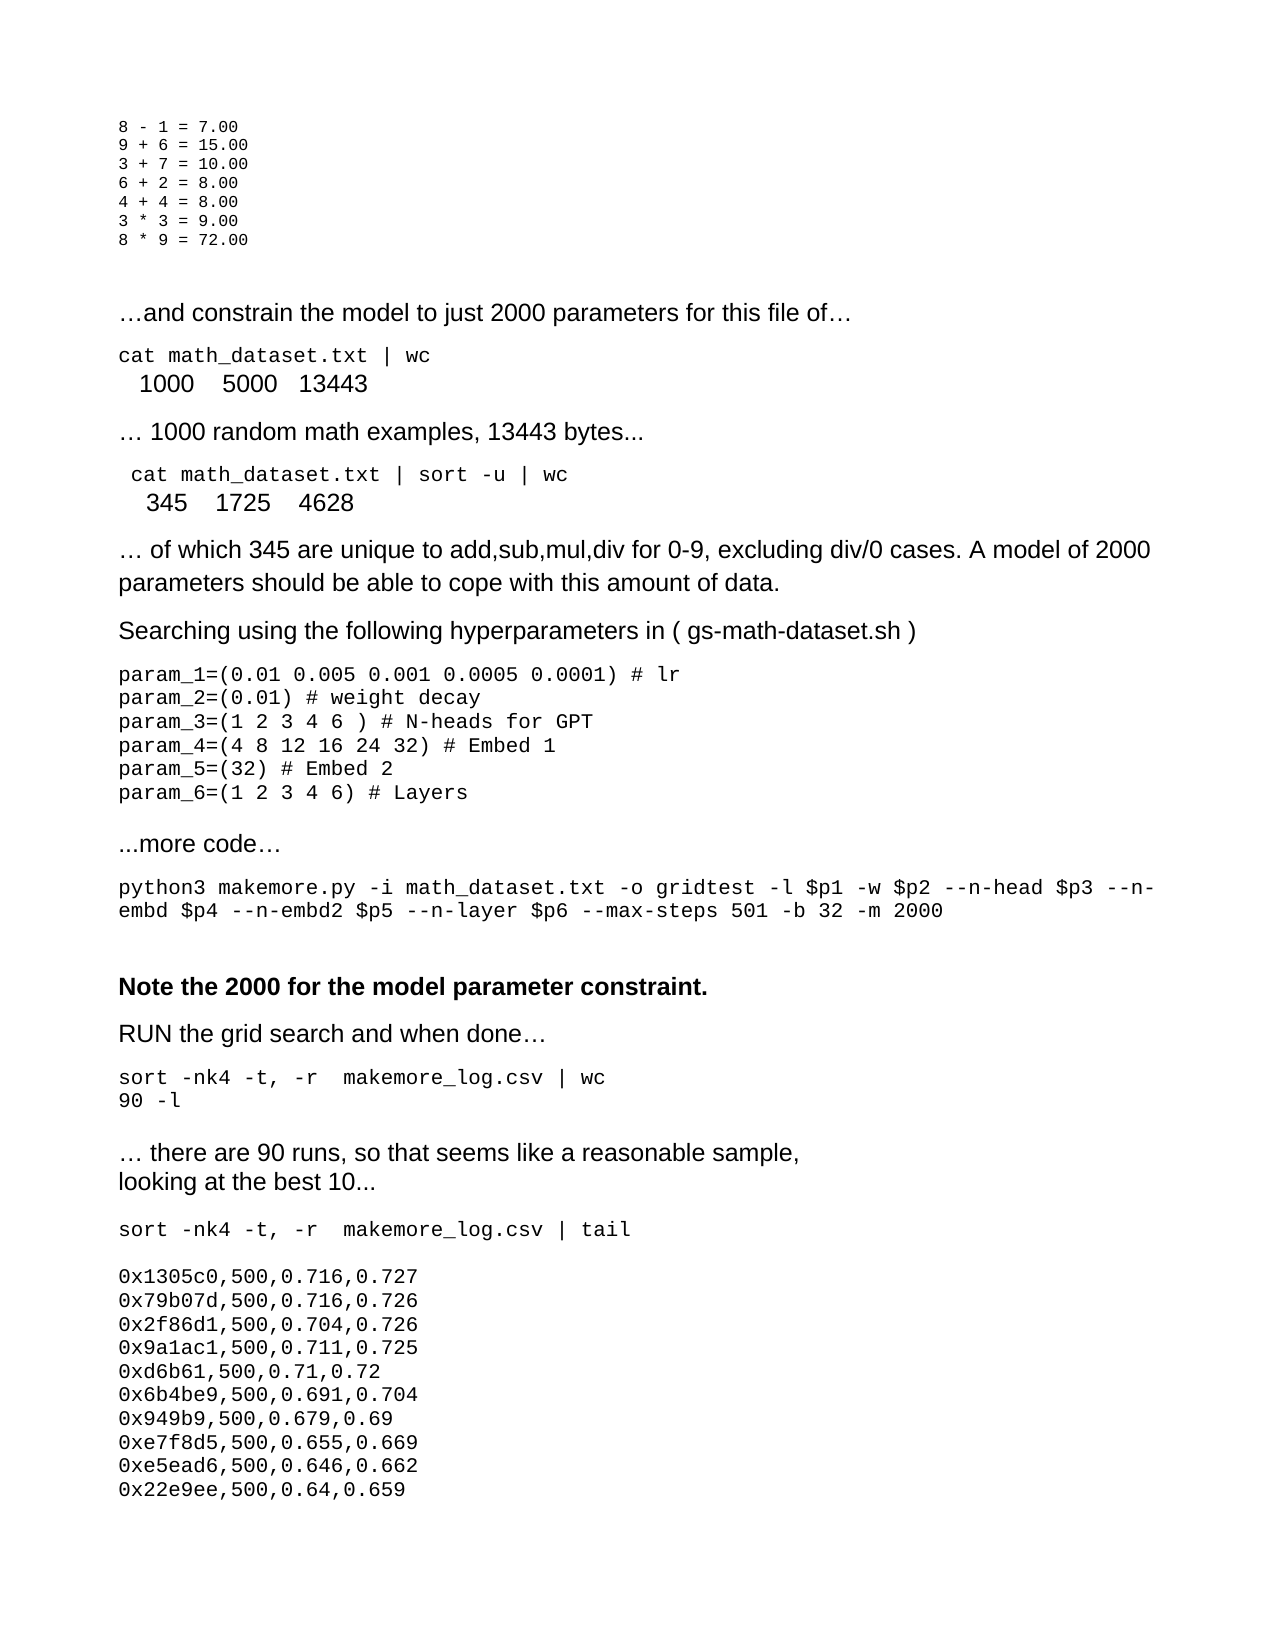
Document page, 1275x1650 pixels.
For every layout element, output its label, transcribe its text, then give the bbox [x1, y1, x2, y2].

text 1000 5000 13443 [118, 369, 1157, 398]
text RUN the grid search and when done… [118, 1019, 1157, 1048]
text sort -nk4 -t, -r makemore_log.csv | wc [118, 1067, 1157, 1091]
text 0x22e9ee,500,0.64,0.659 [118, 1479, 1157, 1503]
text cat math_dataset.txt | sort -u | wc [118, 464, 1157, 488]
text 4 + 4 = 8.00 [118, 193, 1157, 212]
text cat math_dataset.txt | wc [118, 345, 1157, 369]
text 3 * 3 = 9.00 [118, 212, 1157, 231]
text param_3=(1 2 3 4 6 ) # N-heads for GPT [118, 711, 1157, 734]
text sort -nk4 -t, -r makemore_log.csv | tail [118, 1219, 1157, 1243]
text 0x1305c0,500,0.716,0.727 [118, 1266, 1157, 1290]
text …and constrain the model to just 2000 parameters for this file of… [118, 298, 1157, 326]
text 9 + 6 = 15.00 [118, 137, 1157, 156]
text 0xd6b61,500,0.71,0.72 [118, 1361, 1157, 1384]
text ...more code… [118, 829, 1157, 858]
text 90 -l [118, 1091, 1157, 1114]
text 0x6b4be9,500,0.691,0.704 [118, 1384, 1157, 1408]
text … 1000 random math examples, 13443 bytes... [118, 417, 1157, 445]
text param_4=(4 8 12 16 24 32) # Embed 1 [118, 734, 1157, 758]
text param_5=(32) # Embed 2 [118, 758, 1157, 782]
text param_2=(0.01) # weight decay [118, 687, 1157, 711]
text 8 * 9 = 72.00 [118, 231, 1157, 250]
text … there are 90 runs, so that seems like a reasonable sample, [118, 1138, 1157, 1167]
text param_1=(0.01 0.005 0.001 0.0005 0.0001) # lr [118, 664, 1157, 687]
text Searching using the following hyperparameters in ( gs-math-dataset.sh ) [118, 616, 1157, 645]
text 8 - 1 = 7.00 [118, 118, 1157, 137]
text 3 + 7 = 10.00 [118, 156, 1157, 175]
text 0xe7f8d5,500,0.655,0.669 [118, 1432, 1157, 1455]
text Note the 2000 for the model parameter constraint. [118, 972, 1157, 1000]
text 0x79b07d,500,0.716,0.726 [118, 1290, 1157, 1313]
text 0x2f86d1,500,0.704,0.726 [118, 1313, 1157, 1337]
text 0xe5ead6,500,0.646,0.662 [118, 1455, 1157, 1479]
text param_6=(1 2 3 4 6) # Layers [118, 782, 1157, 806]
text 6 + 2 = 8.00 [118, 175, 1157, 193]
text 0x9a1ac1,500,0.711,0.725 [118, 1337, 1157, 1361]
text … of which 345 are unique to add,sub,mul,div for 0-9, excluding div/0 cases. A model of 2000 parameters should be able to cope with this amount of data. [118, 535, 1157, 597]
text 0x949b9,500,0.679,0.69 [118, 1408, 1157, 1432]
text python3 makemore.py -i math_dataset.txt -o gridtest -l $p1 -w $p2 --n-head $p3 --n-embd $p4 --n-embd2 $p5 --n-layer $p6 --max-steps 501 -b 32 -m 2000 [118, 877, 1157, 924]
text looking at the best 10... [118, 1167, 1157, 1195]
text 345 1725 4628 [118, 488, 1157, 517]
